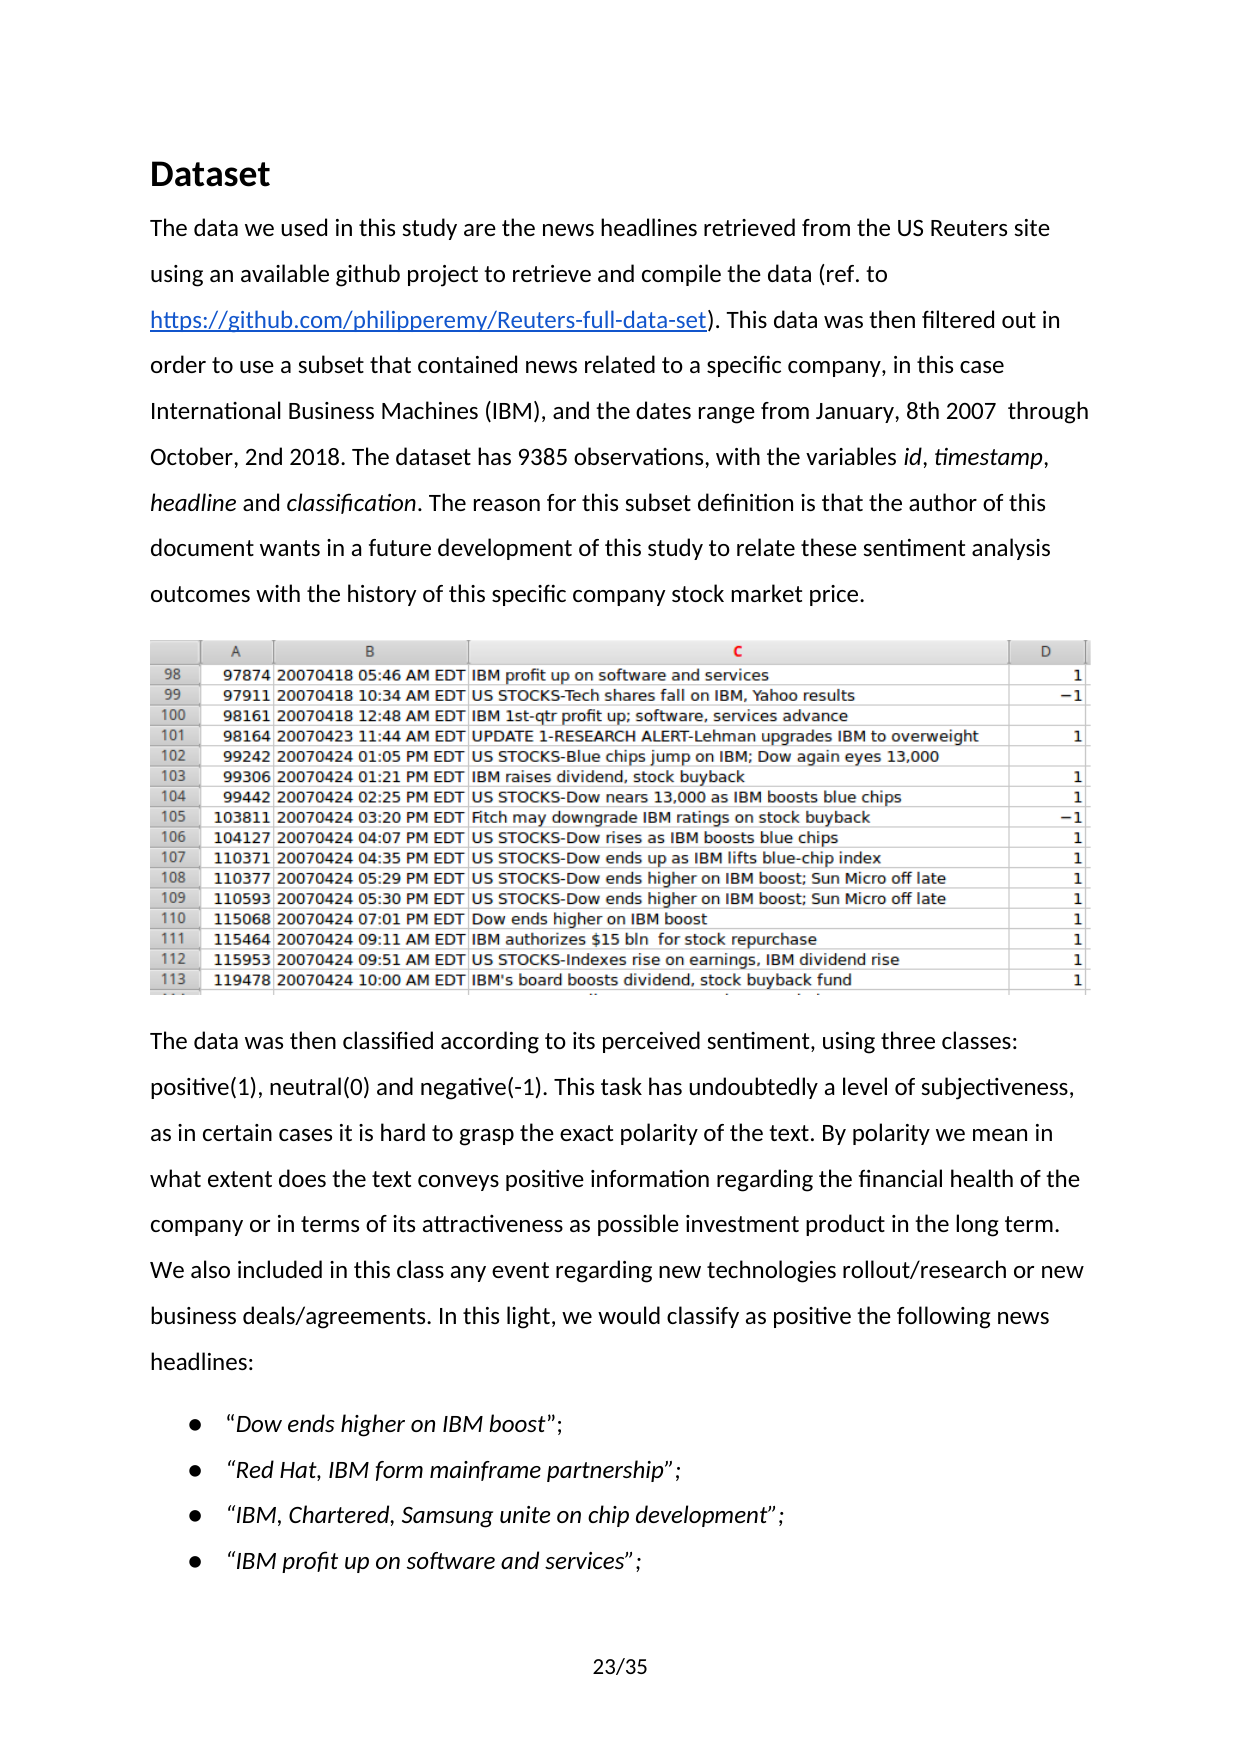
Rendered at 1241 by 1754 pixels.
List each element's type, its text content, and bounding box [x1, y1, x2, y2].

text The data we used in this study are the news headlines retrieved from the US Reuters site using an available github project to retrieve and compile the data (ref. to https://github.com/philipperemy/Reuters-full-data-set). This data was then filtered out in order to use a subset that contained news related to a specific company, in this case International Business Machines (IBM), and the dates range from January, 8th 2007 through October, 2nd 2018. The dataset has 9385 observations, with the variables id, timestamp, headline and classification. The reason for this subset definition is that the author of this document wants in a future development of this study to relate these sentiment analysis outcomes with the history of this specific company stock market price. [150, 212, 1090, 609]
text The data was then classified according to its perceived sentiment, using three classes: positive(1), neutral(0) and negative(-1). This task has undoubtedly a level of subjectiveness, as in certain cases it is hard to grasp the exact polarity of the text. By polarity we mean in what extent does the text conveys positive information regarding the financial health of the company or in terms of its attractiveness as possible investment product in the long term. We also included in this class any event regarding new technologies rollout/research or new business deals/agreements. In this light, we would classify as positive the following news headlines: [150, 1026, 1090, 1376]
subtitle Dataset [150, 150, 1090, 196]
list “Dow ends higher on IBM boost”; [187, 1408, 1090, 1438]
list “IBM, Chartered, Samsung unite on chip development”; [187, 1499, 1090, 1530]
list “IBM profit up on software and services”; [187, 1545, 1090, 1576]
picture [150, 640, 1091, 995]
list “Red Hat, IBM form mainframe partnership”; [187, 1454, 1090, 1484]
